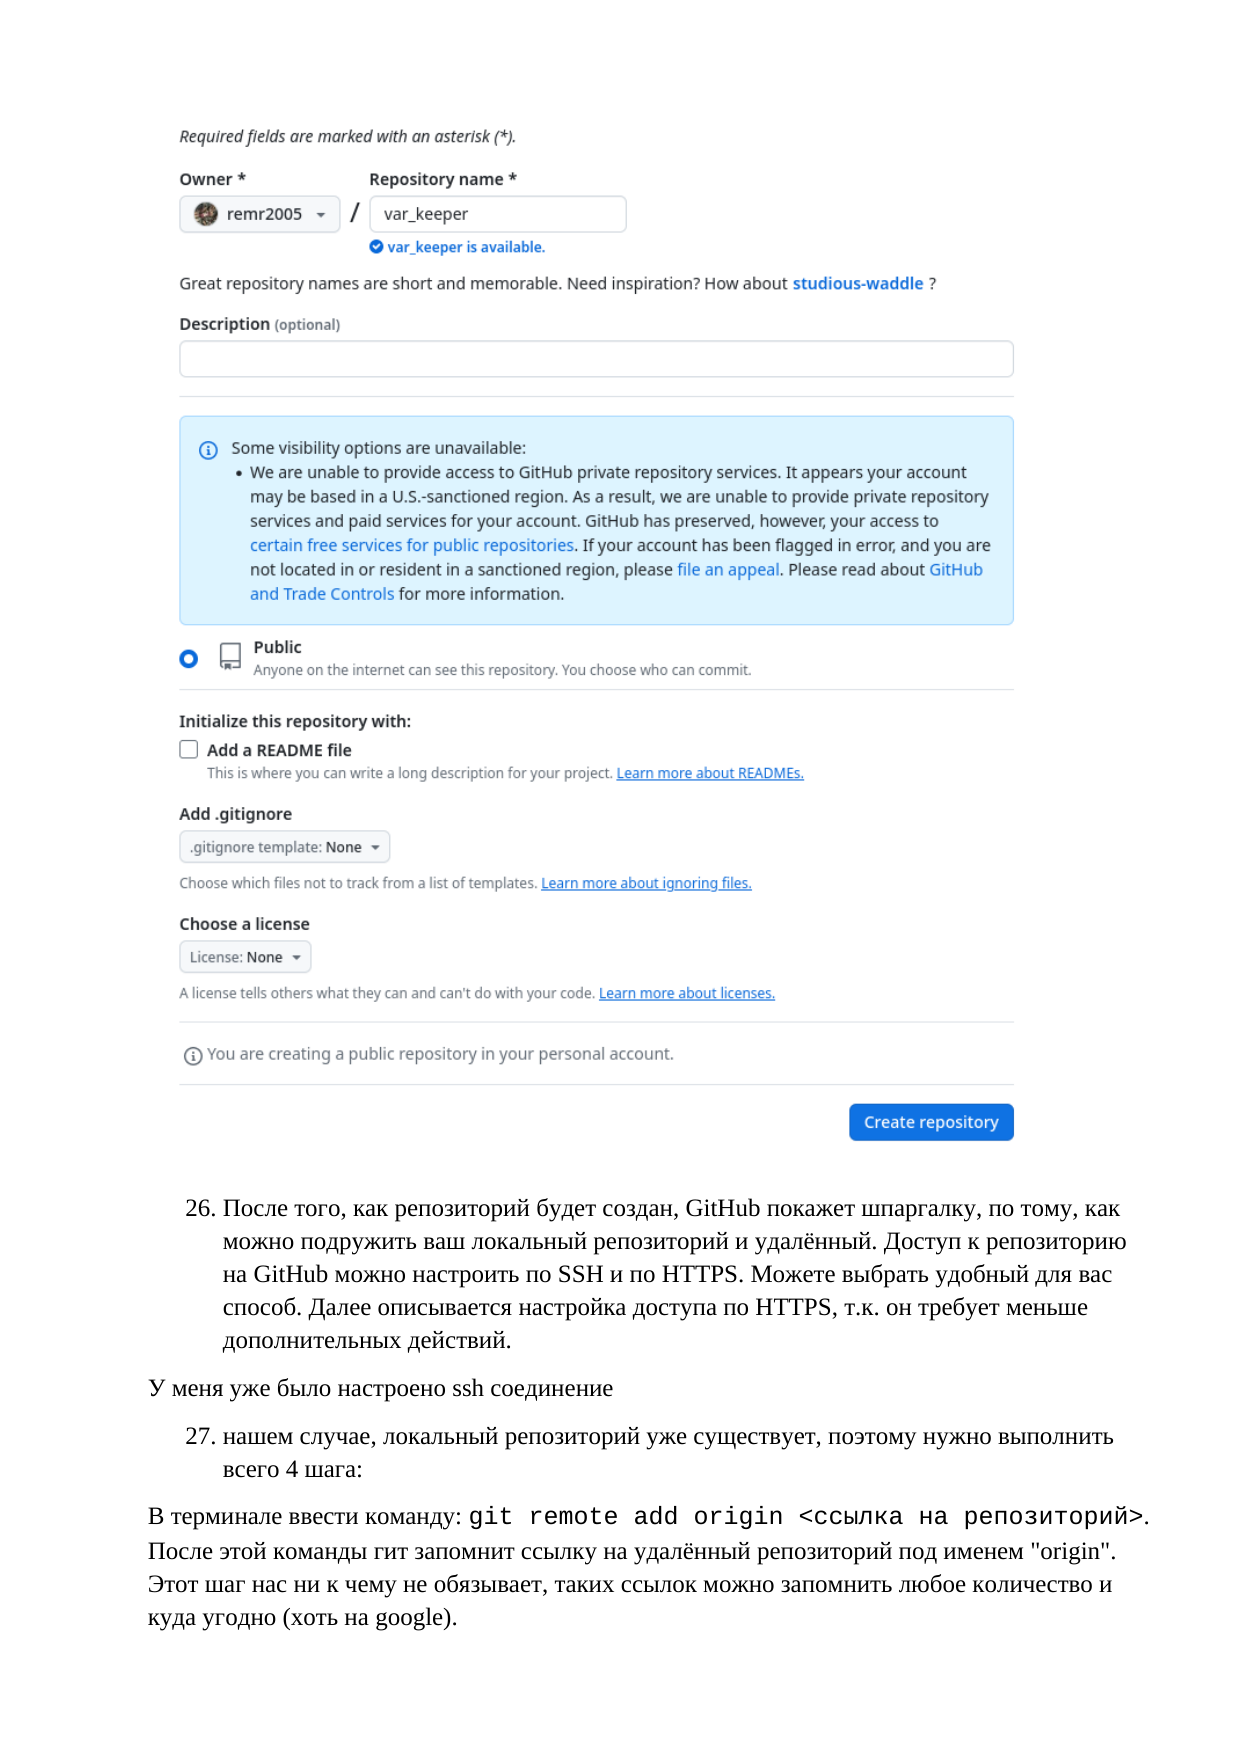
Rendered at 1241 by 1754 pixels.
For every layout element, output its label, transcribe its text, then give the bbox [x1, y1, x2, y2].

list нашем случае, локальный репозиторий уже существует, поэтому нужно выполнить всего 4 шага: [185, 1421, 1152, 1482]
list После того, как репозиторий будет создан, GitHub покажет шпаргалку, по тому, как можно подружить ваш локальный репозиторий и удалённый. Доступ к репозиторию на GitHub можно настроить по SSH и по HTTPS. Можете выбрать удобный для вас способ. Далее описывается настройка доступа по HTTPS, т.к. он требует меньше дополнительных действий. [185, 1193, 1152, 1354]
text У меня уже было настроено ssh соединение [148, 1373, 1152, 1402]
text В терминале ввести команду: git remote add origin <ссылка на репозиторий>. После этой команды гит запомнит ссылку на удалённый репозиторий под именем "origin". Этот шаг нас ни к чему не обязывает, таких ссылок можно запомнить любое количество и куда угодно (хоть на google). [148, 1501, 1152, 1631]
picture [147, 118, 1152, 1142]
